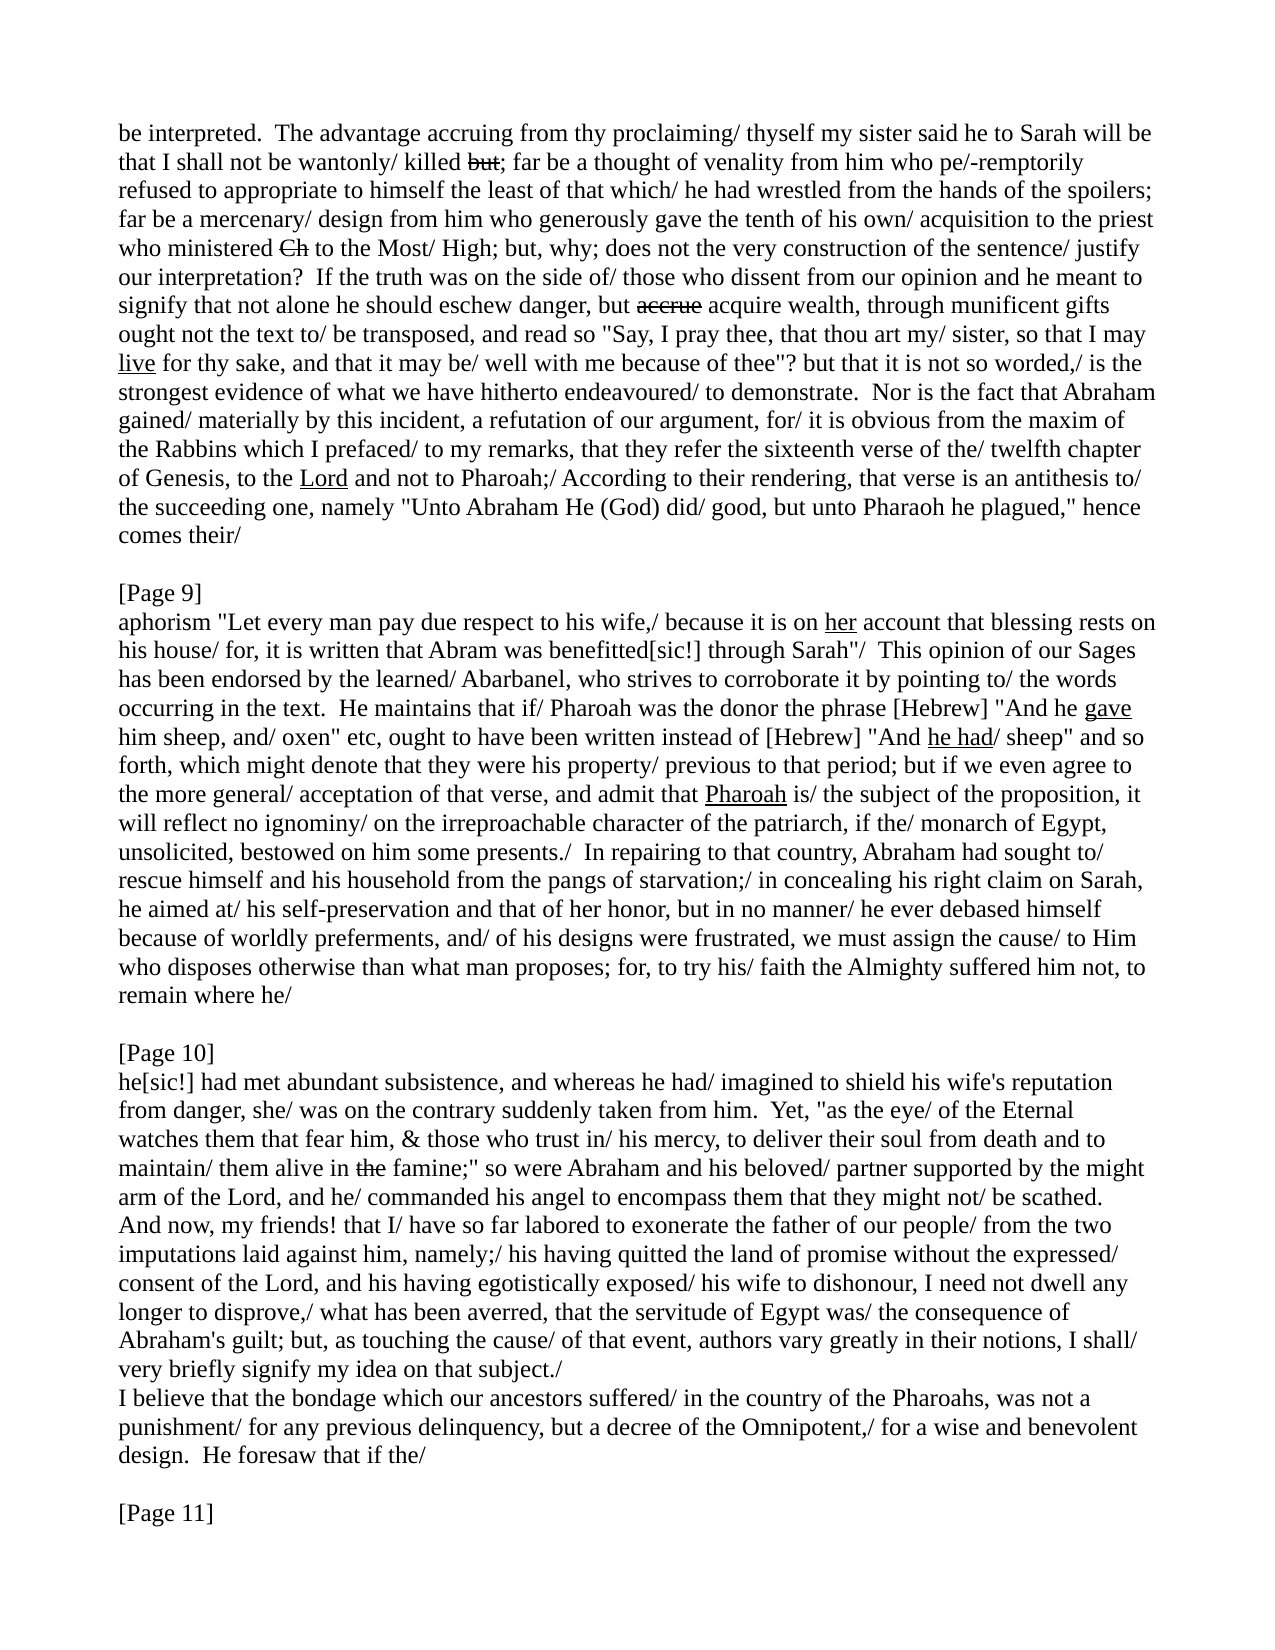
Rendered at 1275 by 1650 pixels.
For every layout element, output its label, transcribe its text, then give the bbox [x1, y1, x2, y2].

text be interpreted. The advantage accruing from thy proclaiming/ thyself my sister said he to Sarah will be that I shall not be wantonly/ killed but; far be a thought of venality from him who pe/-remptorily refused to appropriate to himself the least of that which/ he had wrestled from the hands of the spoilers; far be a mercenary/ design from him who generously gave the tenth of his own/ acquisition to the priest who ministered Ch to the Most/ High; but, why; does not the very construction of the sentence/ justify our interpretation? If the truth was on the side of/ those who dissent from our opinion and he meant to signify that not alone he should eschew danger, but accrue acquire wealth, through munificent gifts ought not the text to/ be transposed, and read so "Say, I pray thee, that thou art my/ sister, so that I may live for thy sake, and that it may be/ well with me because of thee"? but that it is not so worded,/ is the strongest evidence of what we have hitherto endeavoured/ to demonstrate. Nor is the fact that Abraham gained/ materially by this incident, a refutation of our argument, for/ it is obvious from the maxim of the Rabbins which I prefaced/ to my remarks, that they refer the sixteenth verse of the/ twelfth chapter of Genesis, to the Lord and not to Pharoah;/ According to their rendering, that verse is an antithesis to/ the succeeding one, namely "Unto Abraham He (God) did/ good, but unto Pharaoh he plagued," hence comes their/ [118, 118, 1157, 549]
text [Page 11] [118, 1498, 1157, 1527]
text aphorism "Let every man pay due respect to his wife,/ because it is on her account that blessing rests on his house/ for, it is written that Abram was benefitted[sic!] through Sarah"/ This opinion of our Sages has been endorsed by the learned/ Abarbanel, who strives to corroborate it by pointing to/ the words occurring in the text. He maintains that if/ Pharoah was the donor the phrase [Hebrew] "And he gave him sheep, and/ oxen" etc, ought to have been written instead of [Hebrew] "And he had/ sheep" and so forth, which might denote that they were his property/ previous to that period; but if we even agree to the more general/ acceptation of that verse, and admit that Pharoah is/ the subject of the proposition, it will reflect no ignominy/ on the irreproachable character of the patriarch, if the/ monarch of Egypt, unsolicited, bestowed on him some presents./ In repairing to that country, Abraham had sought to/ rescue himself and his household from the pangs of starvation;/ in concealing his right claim on Sarah, he aimed at/ his self-preservation and that of her honor, but in no manner/ he ever debased himself because of worldly preferments, and/ of his designs were frustrated, we must assign the cause/ to Him who disposes otherwise than what man proposes; for, to try his/ faith the Almighty suffered him not, to remain where he/ [118, 607, 1157, 1009]
text I believe that the bondage which our ancestors suffered/ in the country of the Pharoahs, was not a punishment/ for any previous delinquency, but a decree of the Omnipotent,/ for a wise and benevolent design. He foresaw that if the/ [118, 1383, 1157, 1469]
text he[sic!] had met abundant subsistence, and whereas he had/ imagined to shield his wife's reputation from danger, she/ was on the contrary suddenly taken from him. Yet, "as the eye/ of the Eternal watches them that fear him, & those who trust in/ his mercy, to deliver their soul from death and to maintain/ them alive in the famine;" so were Abraham and his beloved/ partner supported by the might arm of the Lord, and he/ commanded his angel to encompass them that they might not/ be scathed. And now, my friends! that I/ have so far labored to exonerate the father of our people/ from the two imputations laid against him, namely;/ his having quitted the land of promise without the expressed/ consent of the Lord, and his having egotistically exposed/ his wife to dishonour, I need not dwell any longer to disprove,/ what has been averred, that the servitude of Egypt was/ the consequence of Abraham's guilt; but, as touching the cause/ of that event, authors vary greatly in their notions, I shall/ very briefly signify my idea on that subject./ [118, 1067, 1157, 1383]
text [Page 10] [118, 1038, 1157, 1067]
text [Page 9] [118, 578, 1157, 607]
